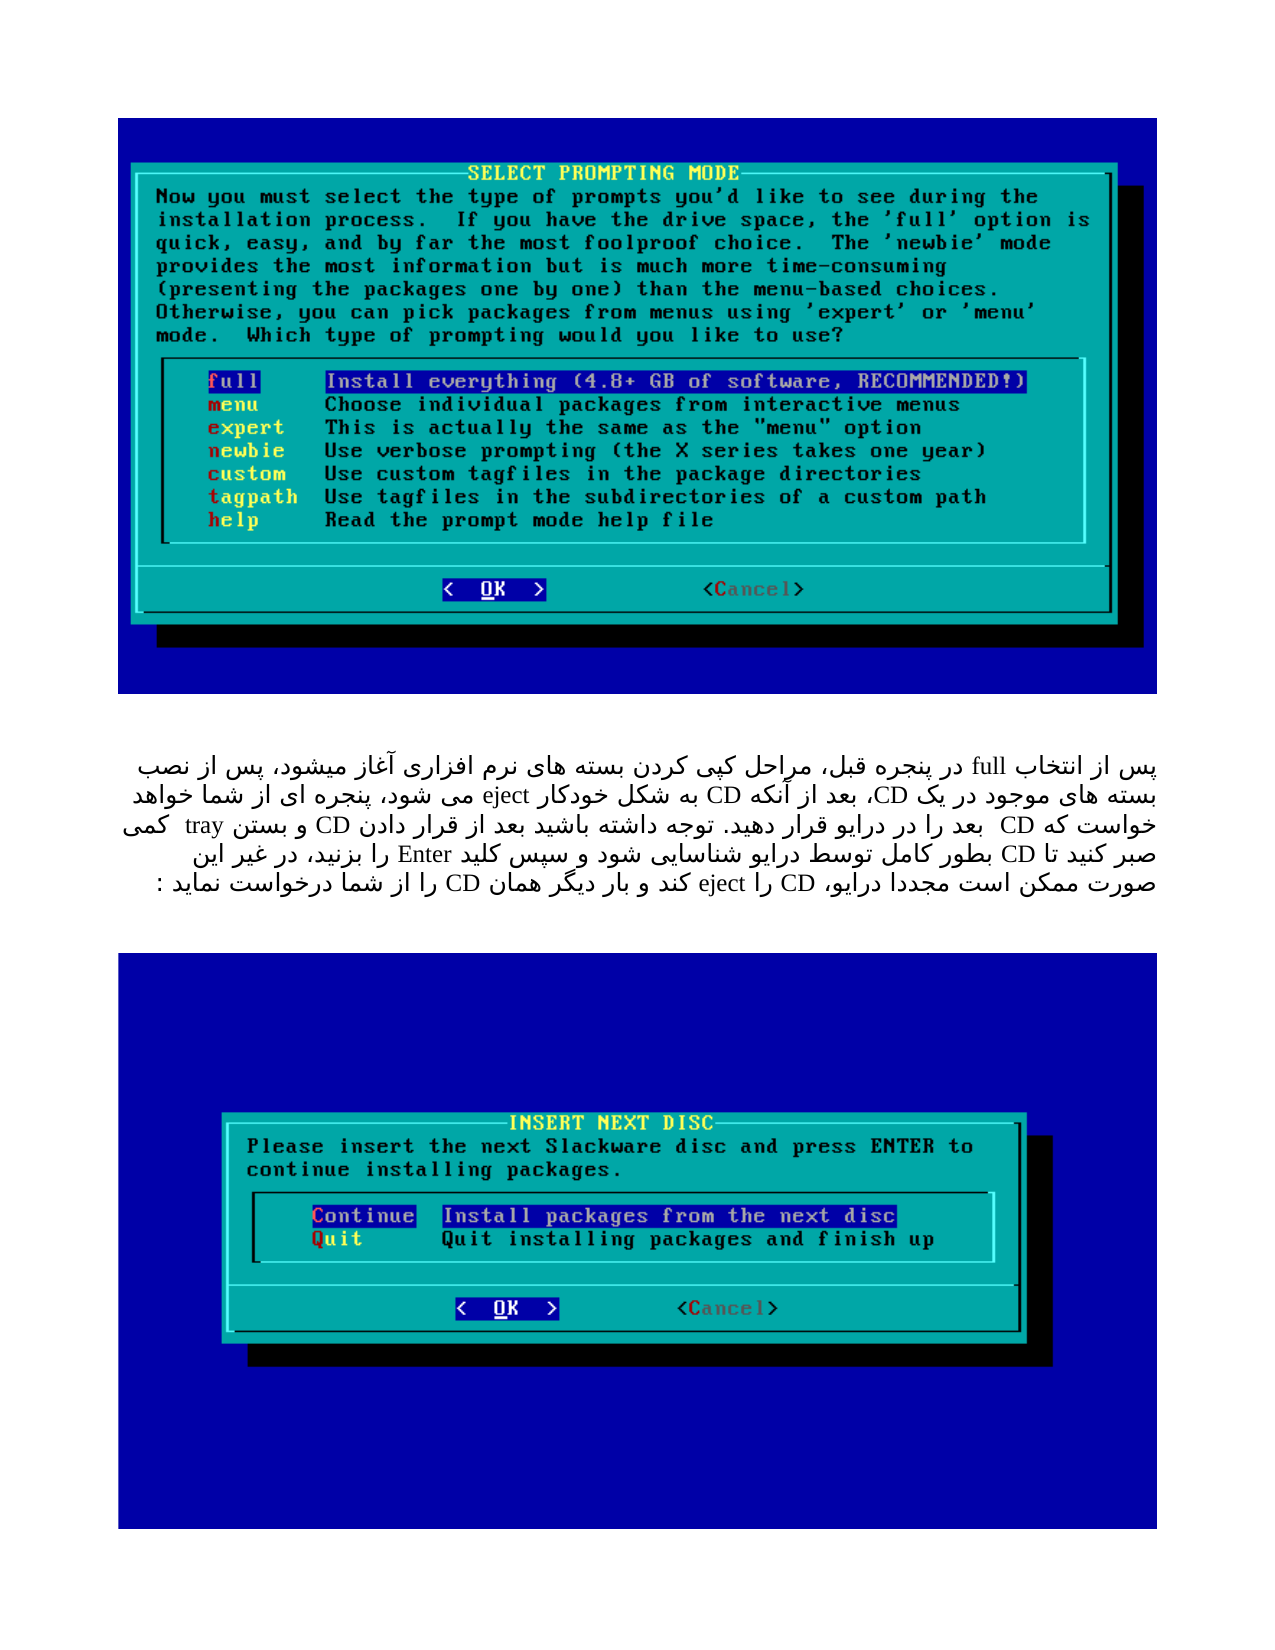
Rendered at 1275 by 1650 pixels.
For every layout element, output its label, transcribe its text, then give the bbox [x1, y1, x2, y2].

text پس از انتخاب full در پنجره قبل، مراحل کپی کردن بسته های نرم افزاری آغاز میشود، پس از نصب بسته های موجود در یک CD، بعد از آنکه CD به شکل خودکار eject می شود، پنجره ای از شما خواهد خواست که CD بعد را در درایو قرار دهید. توجه داشته باشید بعد از قرار دادن CD و بستن tray کمی صبر کنید تا CD بطور کامل توسط درایو شناسایی شود و سپس کلید Enter را بزنید، در غیر این صورت ممکن است مجددا درایو، CD را eject کند و بار دیگر همان CD را از شما درخواست نماید : [118, 751, 1157, 898]
picture [118, 118, 1157, 694]
picture [118, 953, 1157, 1529]
